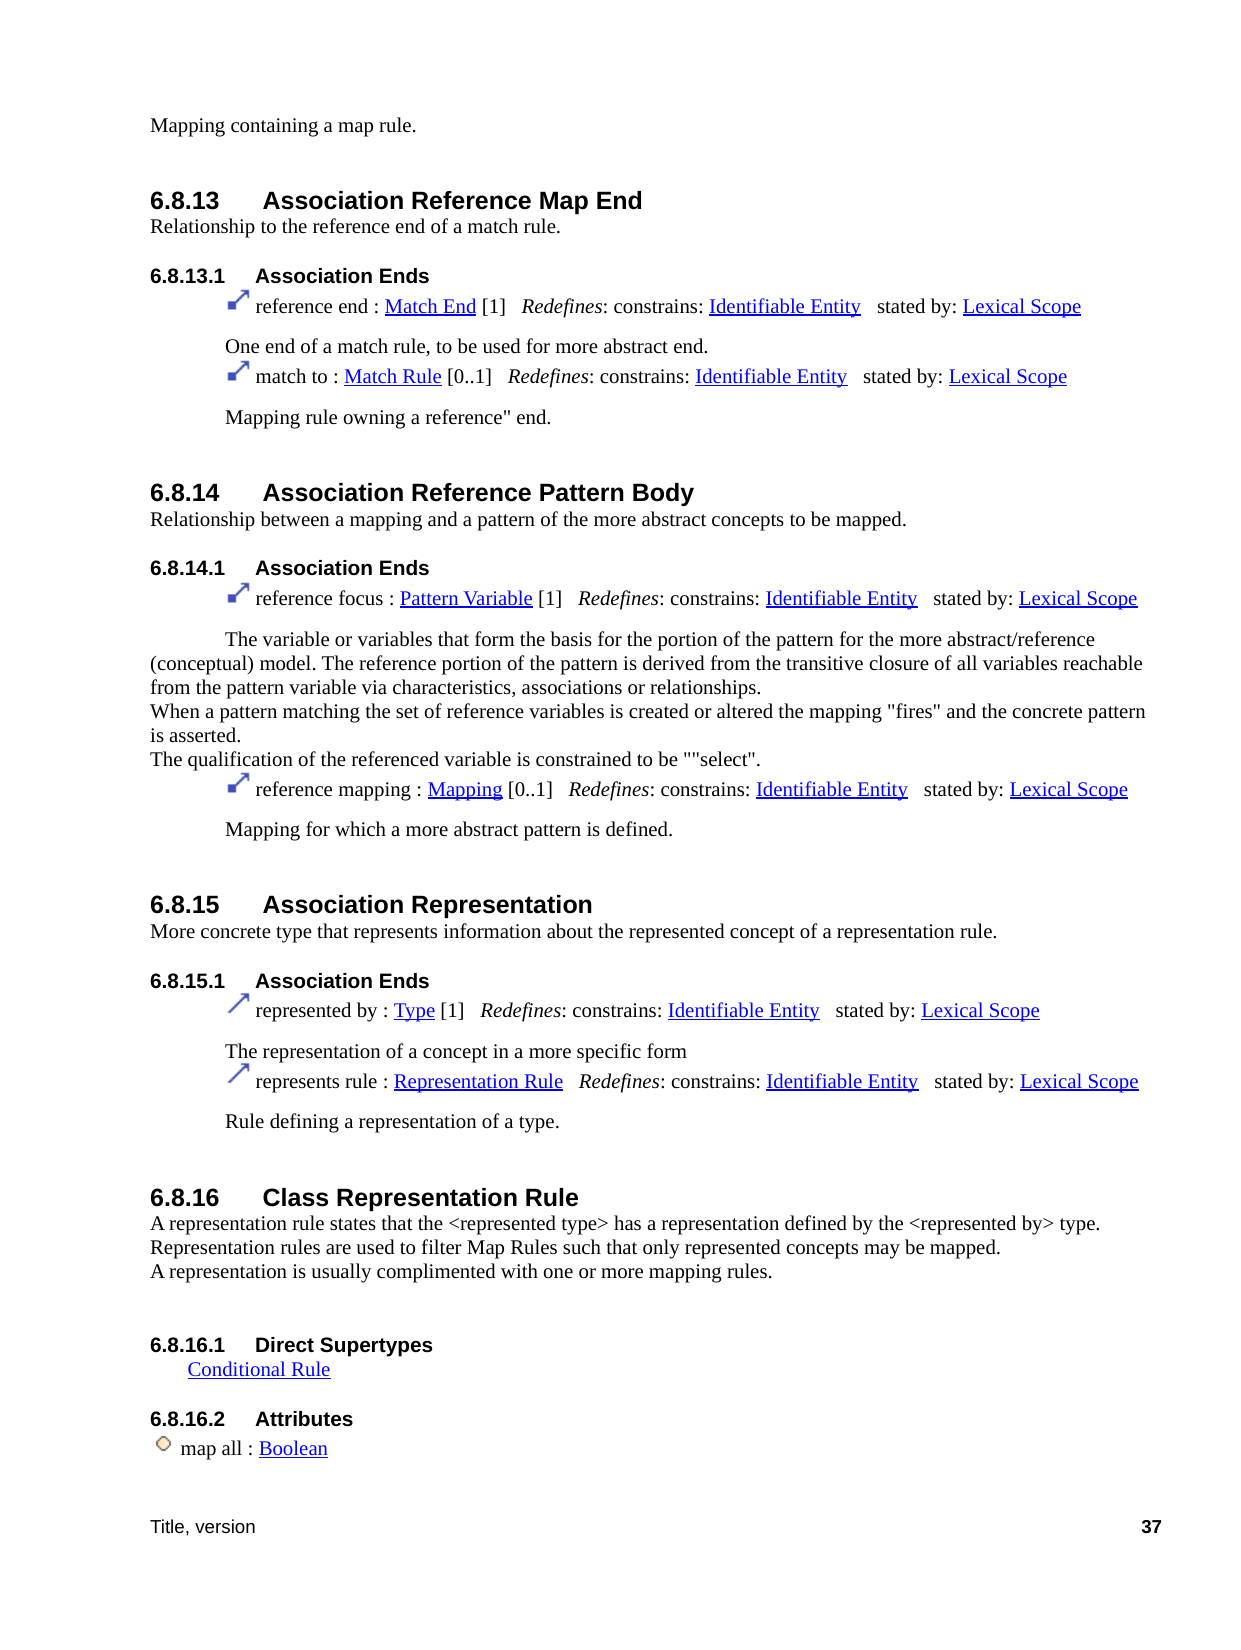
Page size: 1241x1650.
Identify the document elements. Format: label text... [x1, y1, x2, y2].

picture [225, 770, 251, 796]
subtitle Association Reference Map End [150, 186, 1165, 214]
text Relationship between a mapping and a pattern of the more abstract concepts to be mapped. [150, 507, 1165, 531]
text One end of a match rule, to be used for more abstract end. [150, 334, 1165, 358]
subtitle Association Ends [150, 264, 1165, 288]
text match to : Match Rule [0..1] Redefines: constrains: Identifiable Entity stated by: Lexical Scope [150, 358, 1165, 388]
picture [150, 1430, 176, 1456]
picture [225, 287, 251, 313]
picture [225, 1062, 251, 1088]
picture [225, 580, 251, 606]
text Mapping rule owning a reference" end. [150, 405, 1165, 429]
text reference mapping : Mapping [0..1] Redefines: constrains: Identifiable Entity stated by: Lexical Scope [150, 771, 1165, 801]
text The representation of a concept in a more specific form [150, 1039, 1165, 1063]
text Relationship to the reference end of a match rule. [150, 214, 1165, 238]
text reference end : Match End [1] Redefines: constrains: Identifiable Entity stated by: Lexical Scope [150, 288, 1165, 318]
text Mapping for which a more abstract pattern is defined. [150, 817, 1165, 841]
subtitle Attributes [150, 1407, 1165, 1431]
text represented by : Type [1] Redefines: constrains: Identifiable Entity stated by: Lexical Scope [150, 993, 1165, 1022]
subtitle Association Ends [150, 556, 1165, 580]
picture [225, 358, 251, 384]
subtitle Association Reference Pattern Body [150, 478, 1165, 507]
subtitle Association Representation [150, 890, 1165, 919]
text represents rule : Representation Rule Redefines: constrains: Identifiable Entity stated by: Lexical Scope [150, 1063, 1165, 1093]
subtitle Direct Supertypes [150, 1333, 1165, 1357]
text Rule defining a representation of a type. [150, 1109, 1165, 1133]
text More concrete type that represents information about the represented concept of a representation rule. [150, 919, 1165, 943]
picture [225, 992, 251, 1018]
text map all : Boolean [150, 1431, 1165, 1460]
text The variable or variables that form the basis for the portion of the pattern for the more abstract/reference (conceptual) model. The reference portion of the pattern is derived from the transitive closure of all variables reachable from the pattern variable via characteristics, associations or relationships. When a pattern matching the set of reference variables is created or altered the mapping "fires" and the concrete pattern is asserted. The qualification of the referenced variable is constrained to be ""select". [150, 626, 1165, 771]
text reference focus : Pattern Variable [1] Redefines: constrains: Identifiable Entity stated by: Lexical Scope [150, 580, 1165, 610]
subtitle Class Representation Rule [150, 1182, 1165, 1211]
text Conditional Rule [187, 1357, 1165, 1381]
text Mapping containing a map rule. [150, 112, 1165, 137]
subtitle Association Ends [150, 969, 1165, 993]
text A representation rule states that the <represented type> has a representation defined by the <represented by> type. Representation rules are used to filter Map Rules such that only represented concepts may be mapped. A representation is usually complimented with one or more mapping rules. [150, 1211, 1165, 1307]
